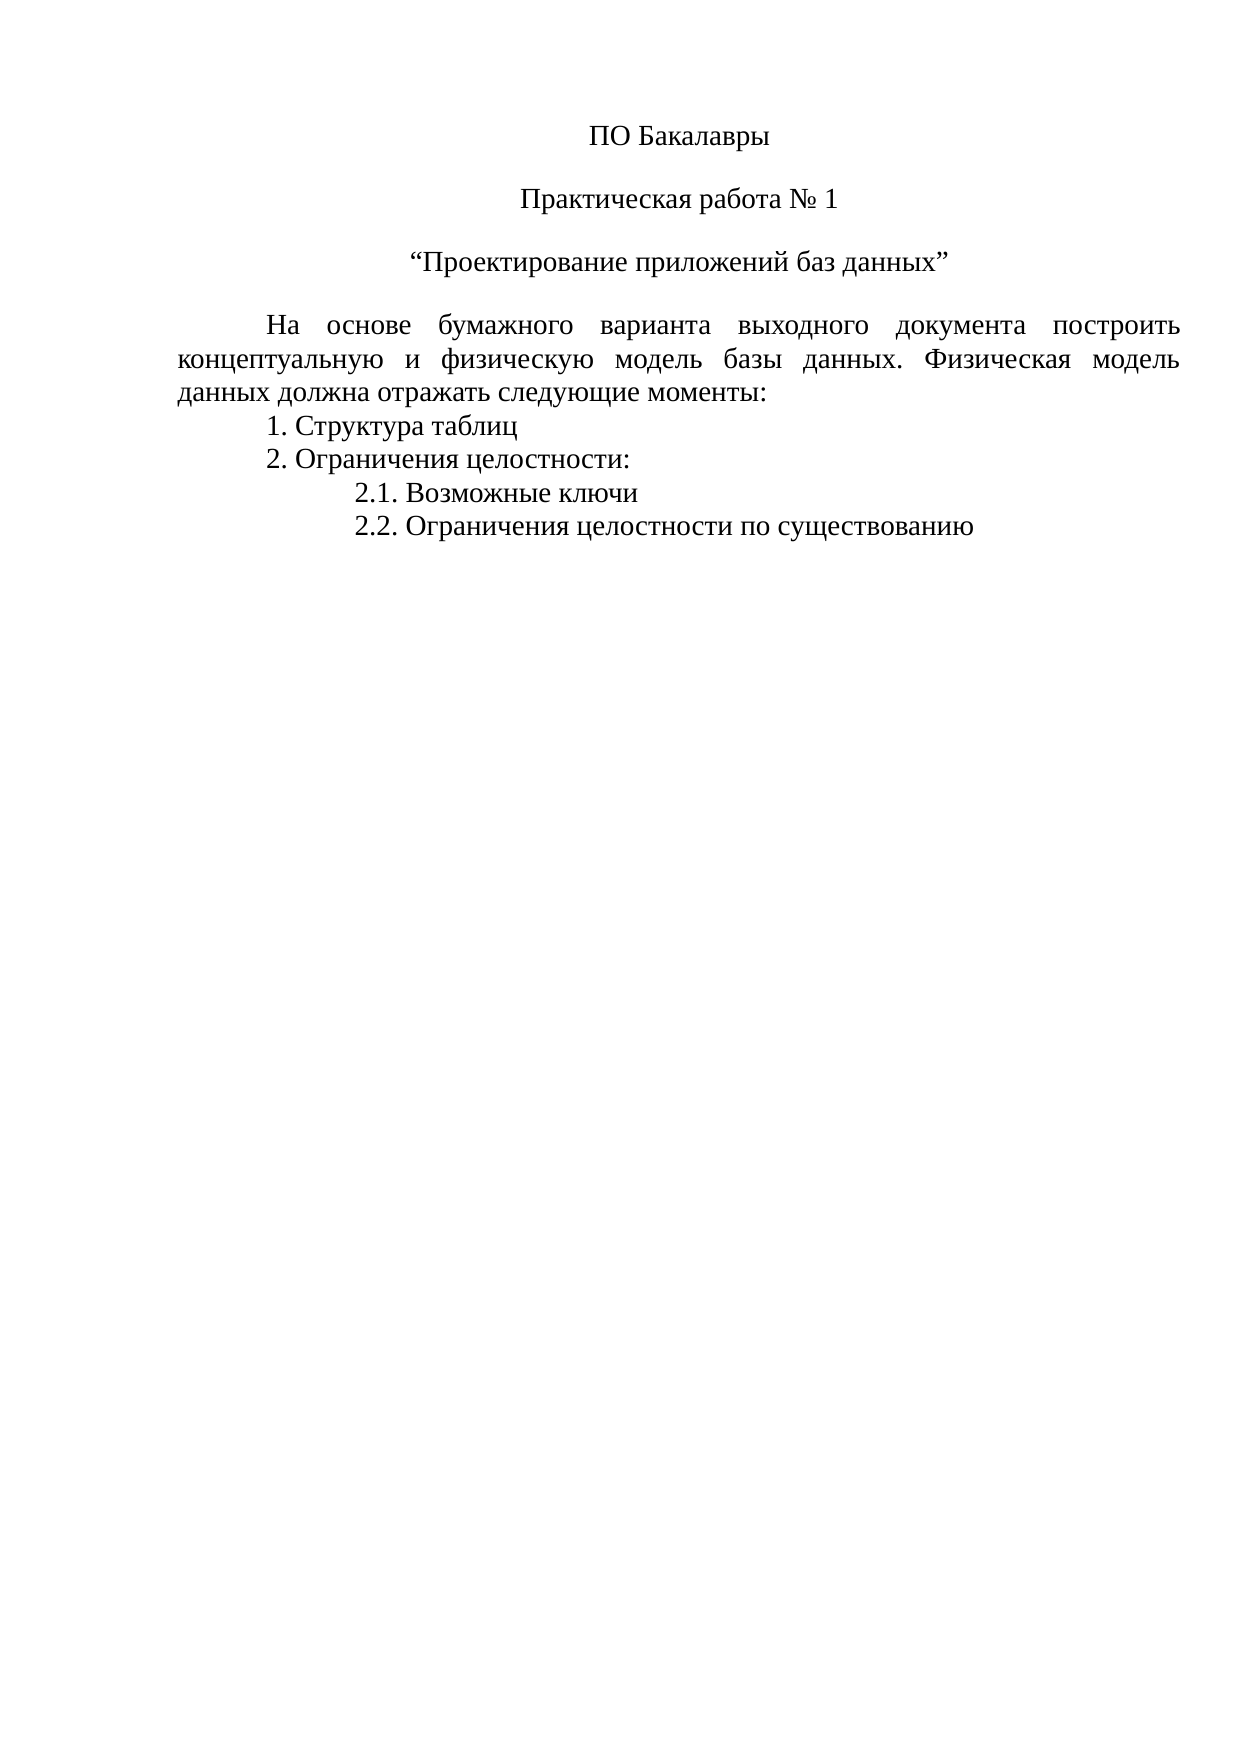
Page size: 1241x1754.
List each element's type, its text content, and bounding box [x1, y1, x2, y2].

list Ограничения целостности по существованию [354, 508, 1181, 542]
text ПО Бакалавры [177, 118, 1181, 152]
text “Проектирование приложений баз данных” [177, 244, 1181, 278]
list Ограничения целостности: [266, 441, 1181, 475]
text Практическая работа № 1 [177, 181, 1181, 215]
list Структура таблиц [266, 408, 1181, 441]
list Возможные ключи [354, 475, 1181, 508]
text На основе бумажного варианта выходного документа построить концептуальную и физическую модель базы данных. Физическая модель данных должна отражать следующие моменты: [177, 307, 1181, 408]
